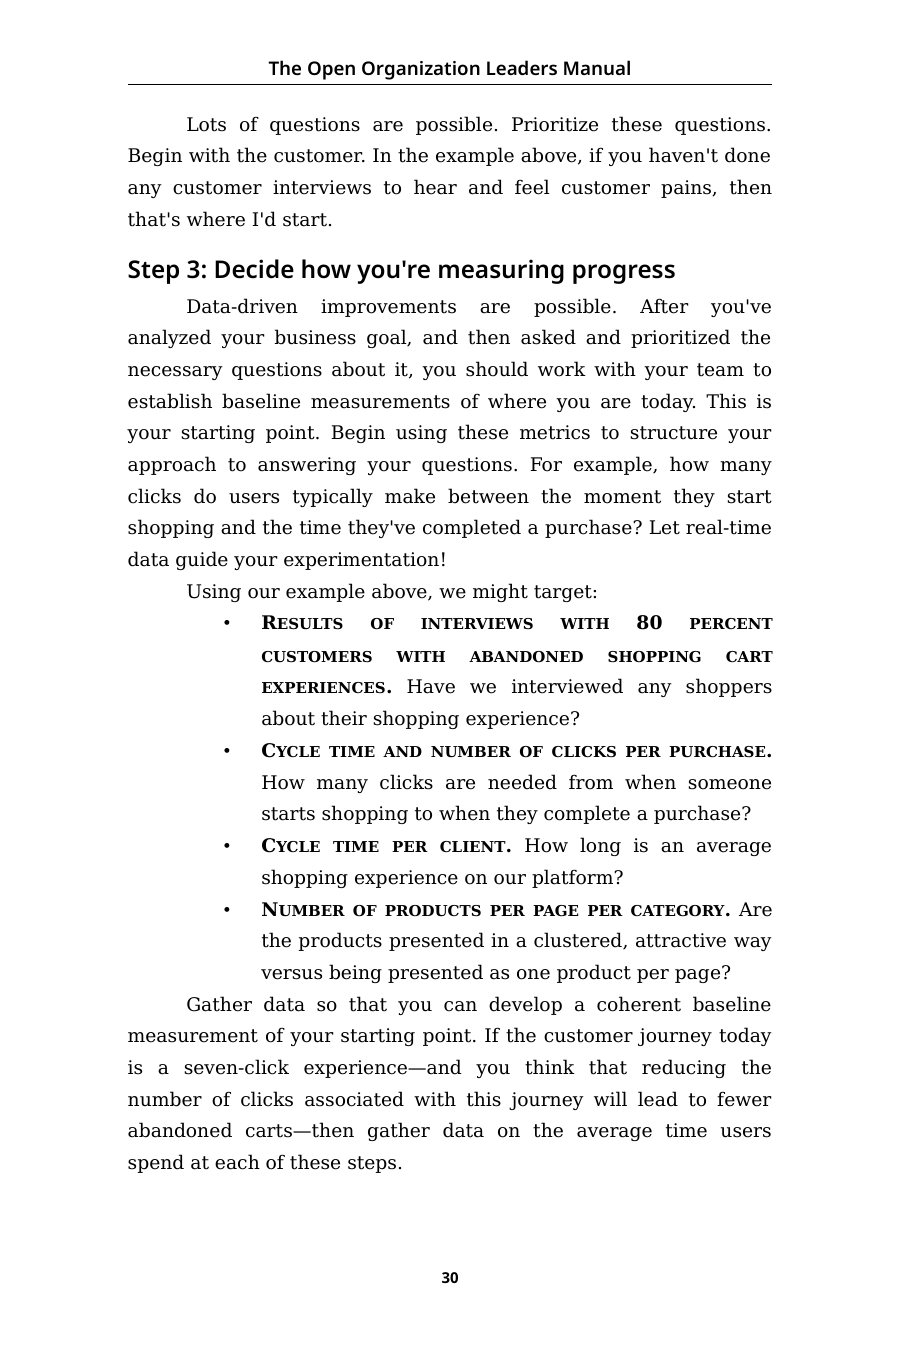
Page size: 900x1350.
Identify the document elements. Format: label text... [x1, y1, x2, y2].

text Using our example above, we might target: [127, 581, 772, 603]
list Cycle time per client. How long is an average shopping experience on our platform? [223, 835, 772, 889]
text Gather data so that you can develop a coherent baseline measurement of your starting point. If the customer journey today is a seven-click experience—and you think that reducing the number of clicks associated with this journey will lead to fewer abandoned carts—then gather data on the average time users spend at each of these steps. [127, 994, 772, 1174]
list Results of interviews with 80 percent customers with abandoned shopping cart experiences. Have we interviewed any shoppers about their shopping experience? [223, 612, 772, 730]
text Lots of questions are possible. Prioritize these questions. Begin with the customer. In the example above, if you haven't done any customer interviews to hear and feel customer pains, then that's where I'd start. [127, 114, 772, 231]
list Cycle time and number of clicks per purchase. How many clicks are needed from when someone starts shopping to when they complete a purchase? [223, 740, 772, 825]
subtitle Step 3: Decide how you're measuring progress [127, 256, 772, 284]
text Data-driven improvements are possible. After you've analyzed your business goal, and then asked and prioritized the necessary questions about it, you should work with your team to establish baseline measurements of where you are today. This is your starting point. Begin using these metrics to structure your approach to answering your questions. For example, how many clicks do users typically make between the moment they start shopping and the time they've completed a purchase? Let real-time data guide your experimentation! [127, 296, 772, 571]
list Number of products per page per category. Are the products presented in a clustered, attractive way versus being presented as one product per page? [223, 899, 772, 984]
